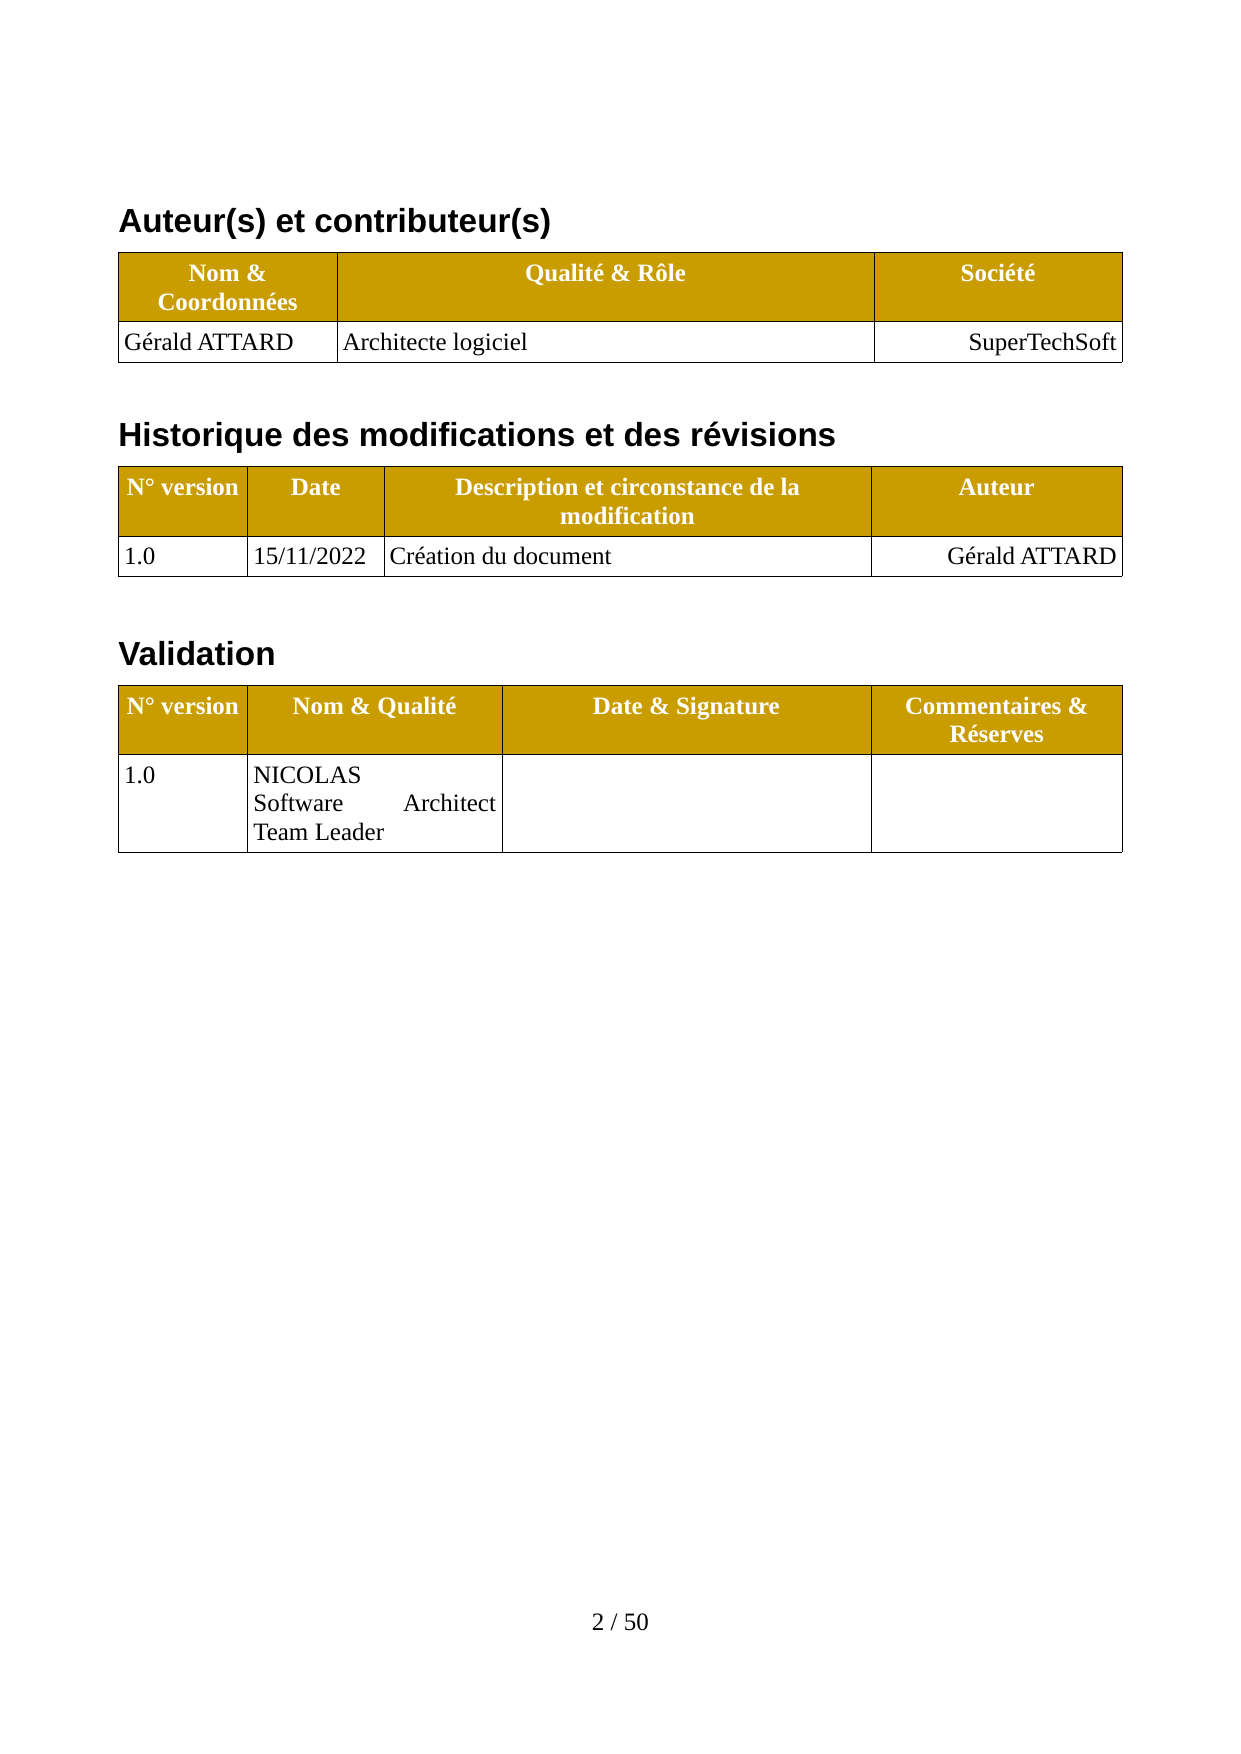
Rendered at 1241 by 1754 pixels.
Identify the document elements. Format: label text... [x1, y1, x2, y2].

table_cell NICOLAS Software Architect Team Leader [248, 755, 502, 852]
table_cell Architecte logiciel [338, 322, 874, 362]
table_cell Création du document [385, 537, 871, 576]
table_header Description et circonstance de la modification [385, 467, 871, 536]
table_header Date & Signature [503, 686, 871, 754]
subtitle Historique des modifications et des révisions [118, 416, 1122, 454]
subtitle Auteur(s) et contributeur(s) [118, 201, 1122, 240]
table_header Commentaires & Réserves [872, 686, 1122, 754]
table_cell [503, 755, 871, 852]
table_header N° version [119, 686, 247, 754]
table_header N° version [119, 467, 247, 536]
table_cell 15/11/2022 [248, 537, 384, 576]
subtitle Validation [118, 634, 1122, 672]
table_header Auteur [872, 467, 1122, 536]
table_header Nom & Coordonnées [119, 253, 337, 321]
table_header Qualité & Rôle [338, 253, 874, 321]
table_cell 1.0 [119, 755, 247, 852]
table_cell 1.0 [119, 537, 247, 576]
table_cell Gérald ATTARD [119, 322, 337, 362]
table_cell [872, 755, 1122, 852]
table_header Nom & Qualité [248, 686, 502, 754]
table_cell SuperTechSoft [875, 322, 1122, 362]
table_header Société [875, 253, 1122, 321]
table_header Date [248, 467, 384, 536]
table_cell Gérald ATTARD [872, 537, 1122, 576]
